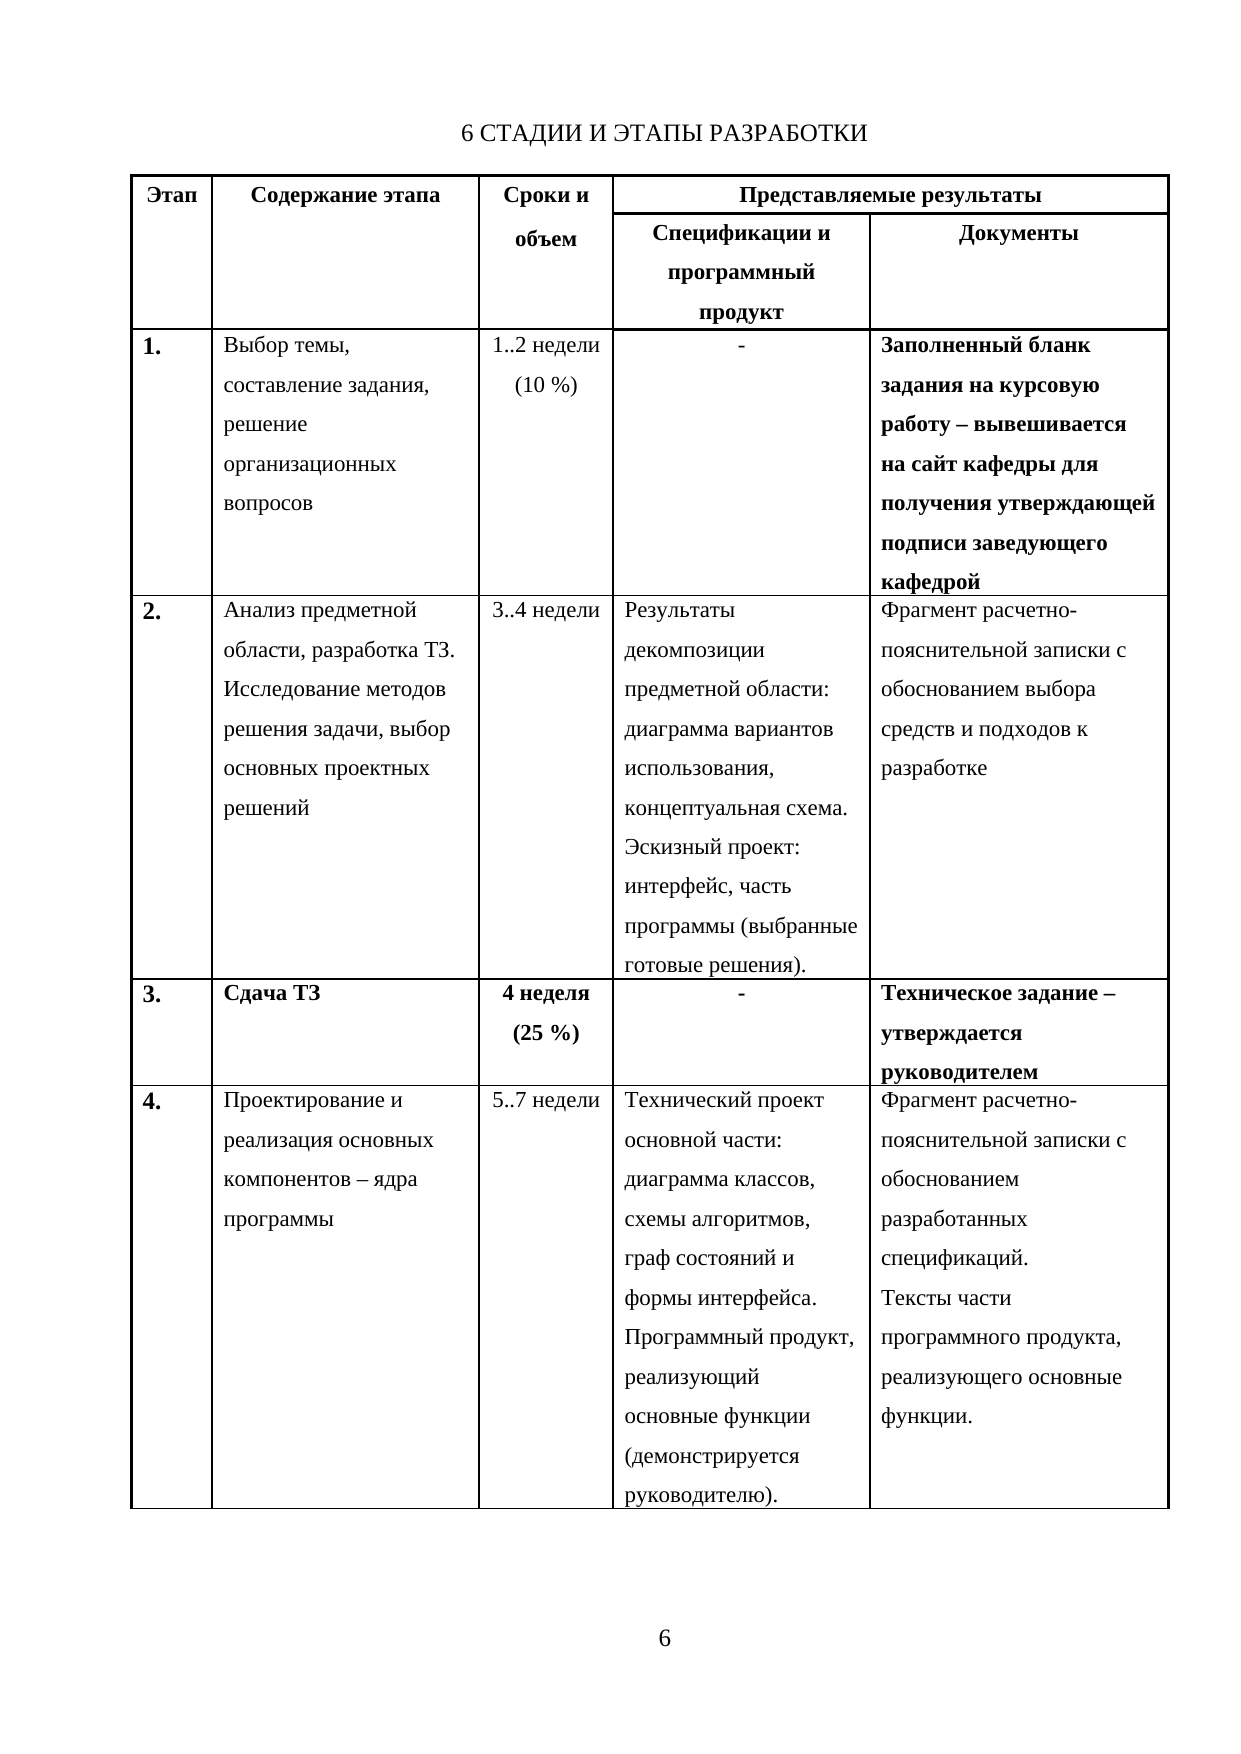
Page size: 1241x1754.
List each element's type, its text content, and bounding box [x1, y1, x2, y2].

subtitle 6 Стадии и этапы разработки [177, 118, 1152, 147]
table_cell - [614, 980, 869, 1085]
table_cell Анализ предметной области, разработка ТЗ. Исследование методов решения задачи, выбор основных проектных решений [213, 596, 478, 978]
table_cell 3..4 недели [480, 596, 612, 978]
table_cell Фрагмент расчетно-пояснительной записки с обоснованием выбора средств и подходов к разработке [871, 596, 1167, 978]
table_header Представляемые результаты [614, 177, 1167, 212]
table_header Содержание этапа [213, 177, 478, 328]
table_header Этап [133, 177, 211, 328]
table_cell Спецификации и программный продукт [614, 215, 869, 328]
table_cell Техническое задание – утверждается руководителем [871, 980, 1167, 1085]
table_cell Технический проект основной части: диаграмма классов, схемы алгоритмов, граф состояний и формы интерфейса. Программный продукт, реализующий основные функции (демонстрируется руководителю). [614, 1086, 869, 1507]
table_cell Проектирование и реализация основных компонентов – ядра программы [213, 1086, 478, 1507]
table_cell 1..2 недели (10 %) [480, 330, 612, 595]
table_cell Документы [871, 215, 1167, 328]
table_cell [133, 596, 211, 978]
table_cell Выбор темы, составление задания, решение организационных вопросов [213, 330, 478, 595]
table_cell Сдача ТЗ [213, 980, 478, 1085]
table_cell 5..7 недели [480, 1086, 612, 1507]
table_cell Результаты декомпозиции предметной области: диаграмма вариантов использования, концептуальная схема. Эскизный проект: интерфейс, часть программы (выбранные готовые решения). [614, 596, 869, 978]
table_cell 4 неделя (25 %) [480, 980, 612, 1085]
table_header Сроки и объем [480, 177, 612, 328]
table_cell - [614, 331, 869, 595]
table_cell Фрагмент расчетно-пояснительной записки с обоснованием разработанных спецификаций. Тексты части программного продукта, реализующего основные функции. [871, 1086, 1167, 1507]
table_cell [133, 980, 211, 1085]
table_cell [133, 330, 211, 595]
table_cell [133, 1086, 211, 1507]
table_cell Заполненный бланк задания на курсовую работу – вывешивается на сайт кафедры для получения утверждающей подписи заведующего кафедрой [871, 331, 1167, 595]
